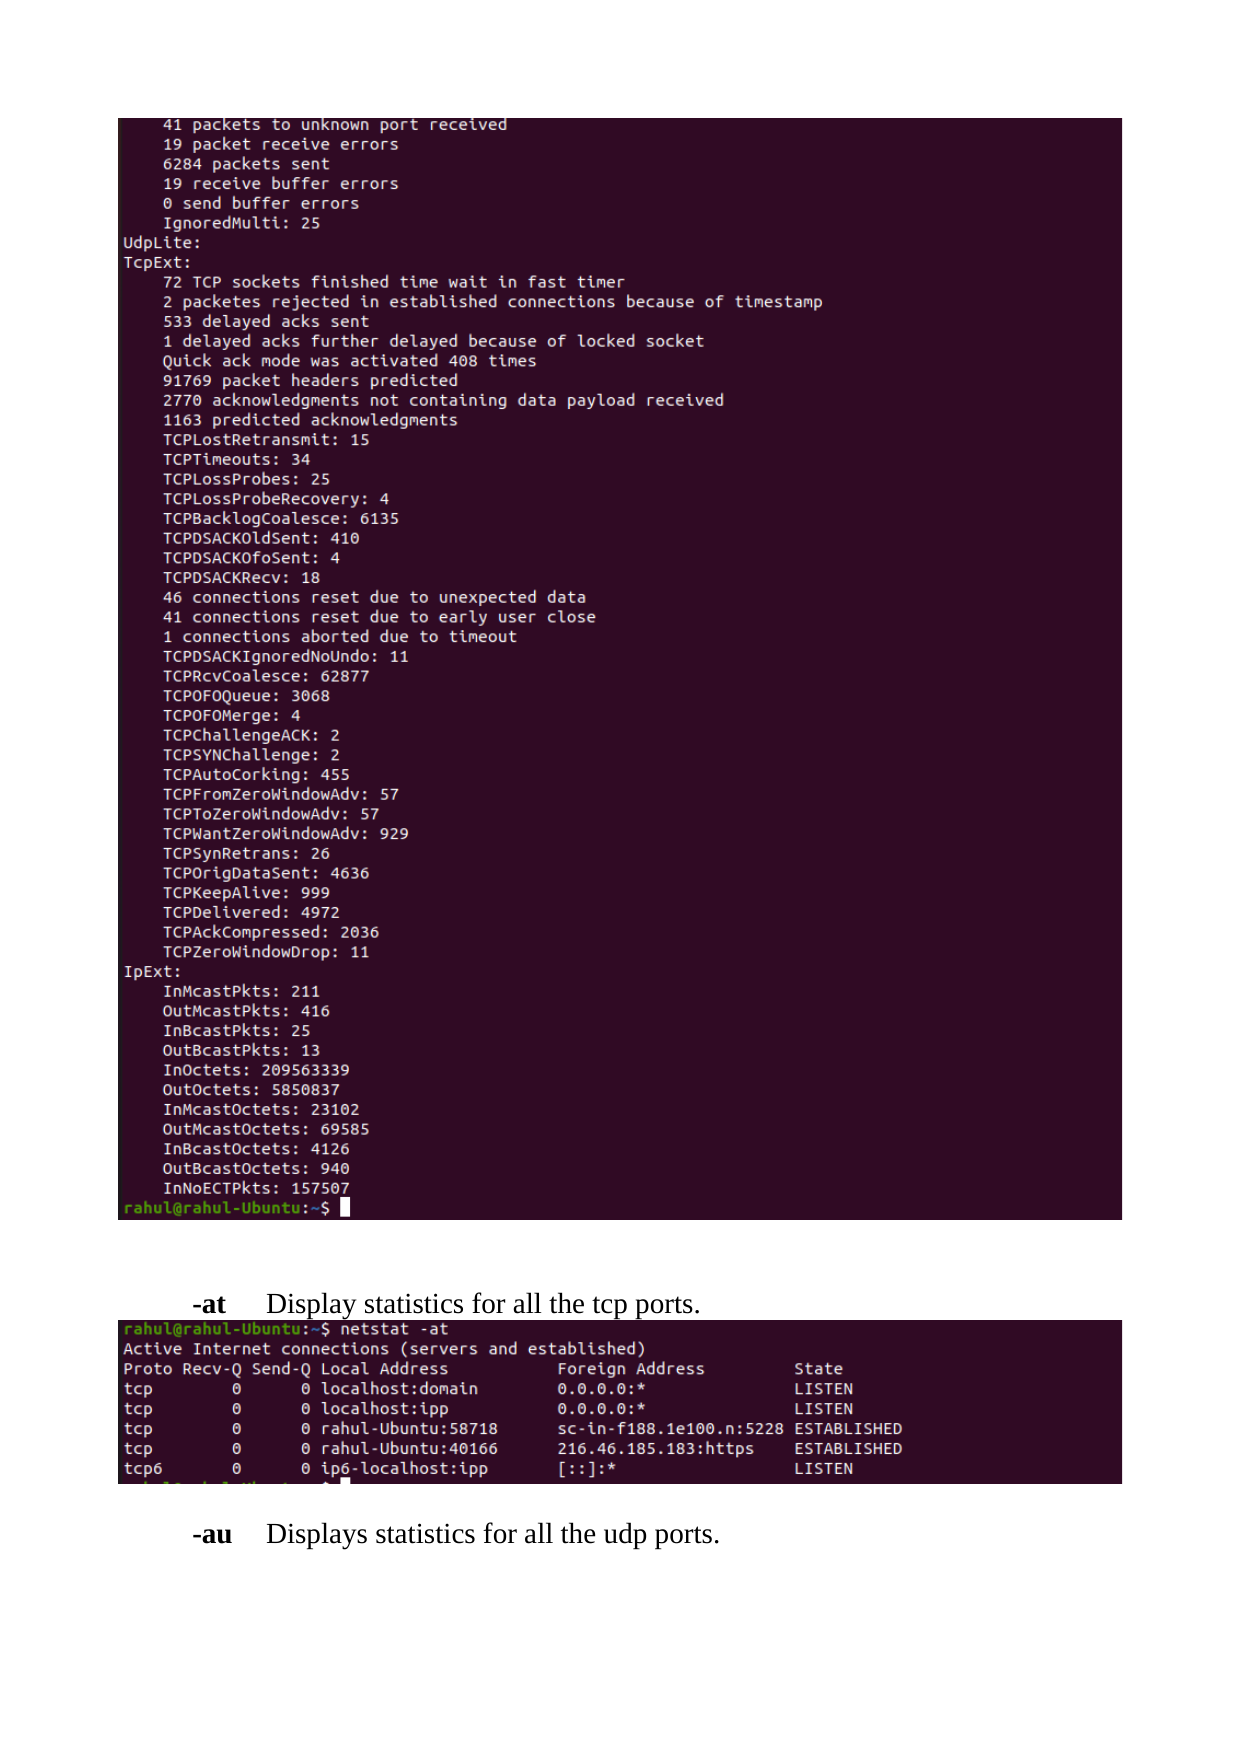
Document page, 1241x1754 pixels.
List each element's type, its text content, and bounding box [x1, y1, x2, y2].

text -au Displays statistics for all the udp ports. [118, 1517, 1122, 1550]
text -at Display statistics for all the tcp ports. [118, 1286, 1122, 1320]
picture [118, 118, 1123, 1220]
picture [118, 1320, 1123, 1484]
